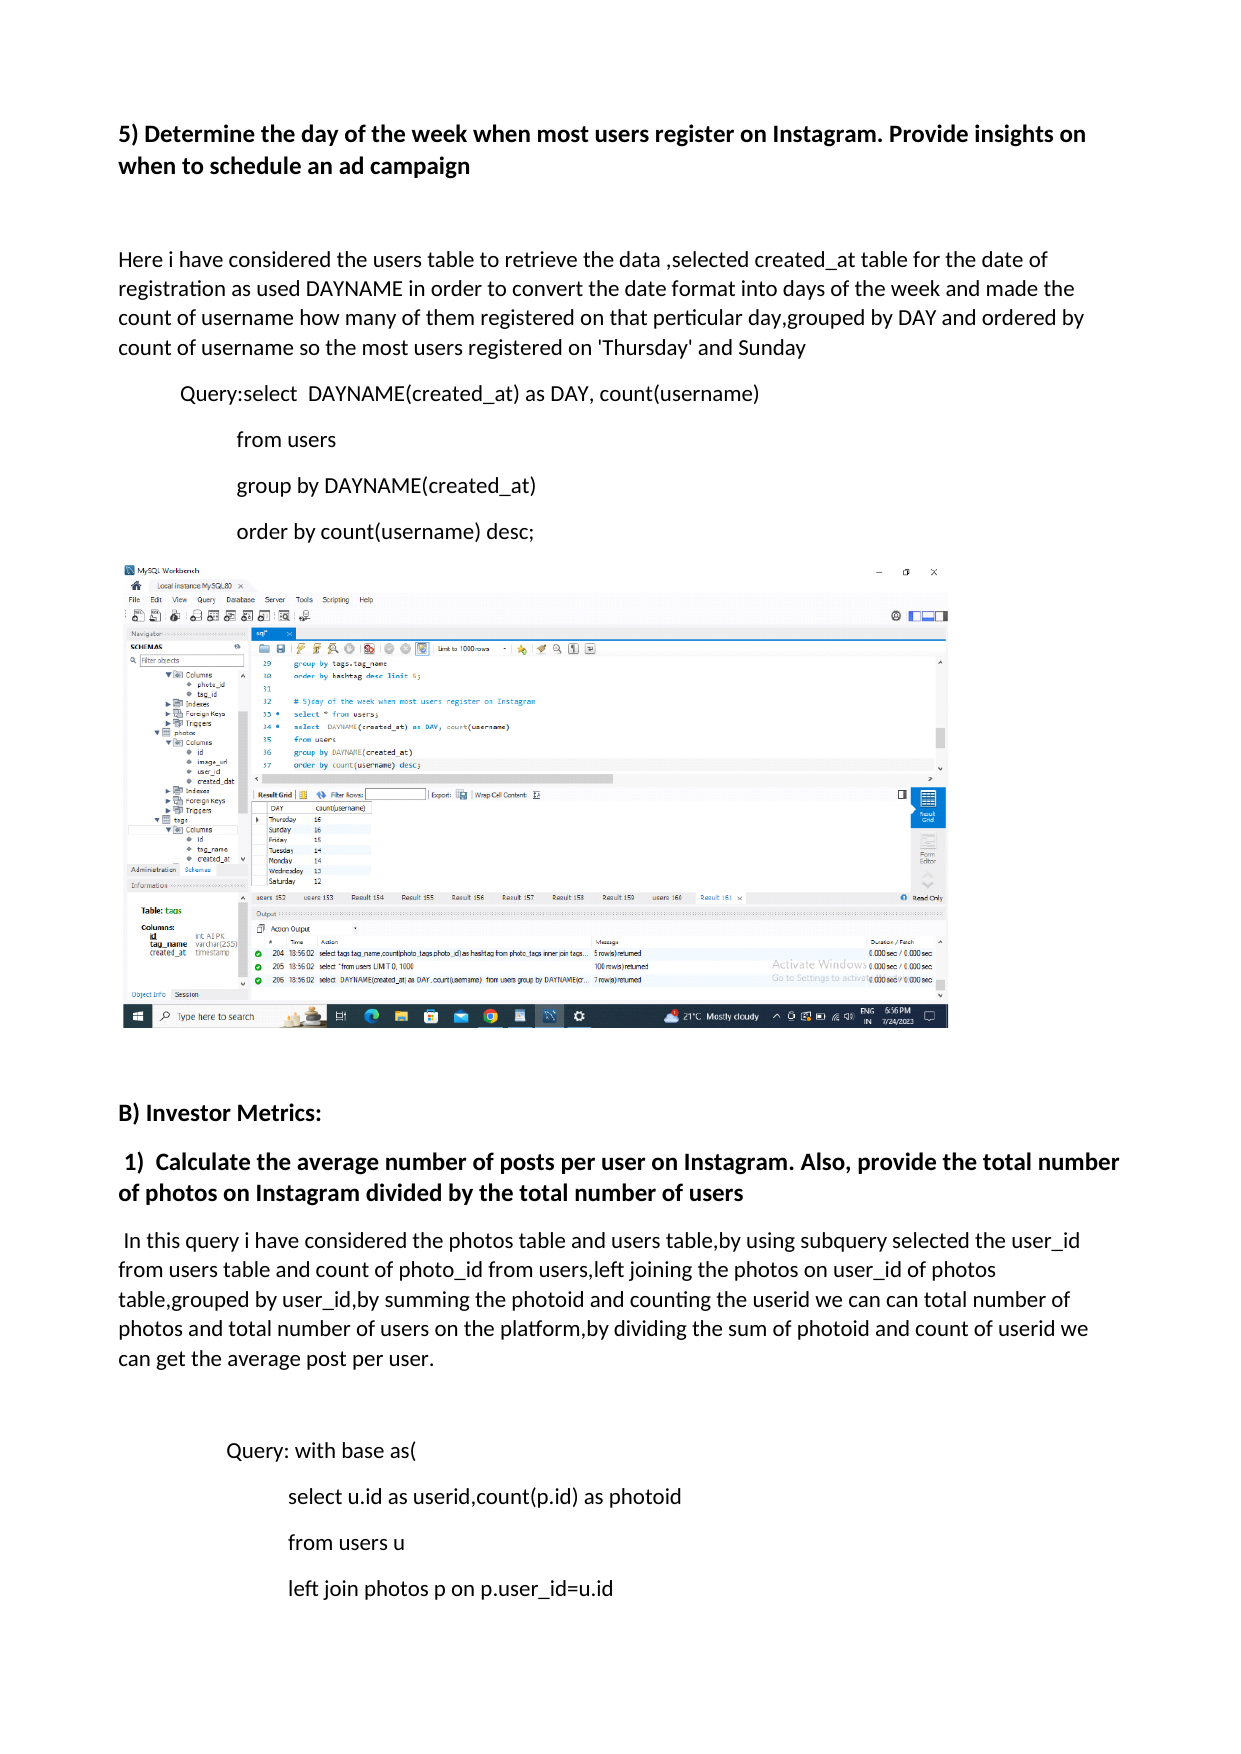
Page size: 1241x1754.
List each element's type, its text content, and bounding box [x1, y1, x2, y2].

text Here i have considered the users table to retrieve the data ,selected created_at table for the date of registration as used DAYNAME in order to convert the date format into days of the week and made the count of username how many of them registered on that perticular day,grouped by DAY and ordered by count of username so the most users registered on 'Thursday' and Sunday [118, 245, 1122, 361]
text from users [118, 425, 1122, 453]
text select u.id as userid,count(p.id) as photoid [118, 1482, 1122, 1510]
text 1) Calculate the average number of posts per user on Instagram. Also, provide the total number of photos on Instagram divided by the total number of users [118, 1146, 1122, 1208]
text from users u [118, 1528, 1122, 1556]
text group by DAYNAME(created_at) [118, 471, 1122, 499]
text Query:select DAYNAME(created_at) as DAY, count(username) [118, 379, 1122, 407]
text In this query i have considered the photos table and users table,by using subquery selected the user_id from users table and count of photo_id from users,left joining the photos on user_id of photos table,grouped by user_id,by summing the photoid and counting the userid we can can total number of photos and total number of users on the platform,by dividing the sum of photoid and count of userid we can get the average post per user. [118, 1226, 1122, 1372]
text left join photos p on p.user_id=u.id [118, 1574, 1122, 1602]
text Query: with base as( [118, 1436, 1122, 1464]
text B) Investor Metrics: [118, 1097, 1122, 1127]
text 5) Determine the day of the week when most users register on Instagram. Provide insights on when to schedule an ad campaign [118, 118, 1122, 181]
text order by count(username) desc; [118, 517, 1122, 545]
